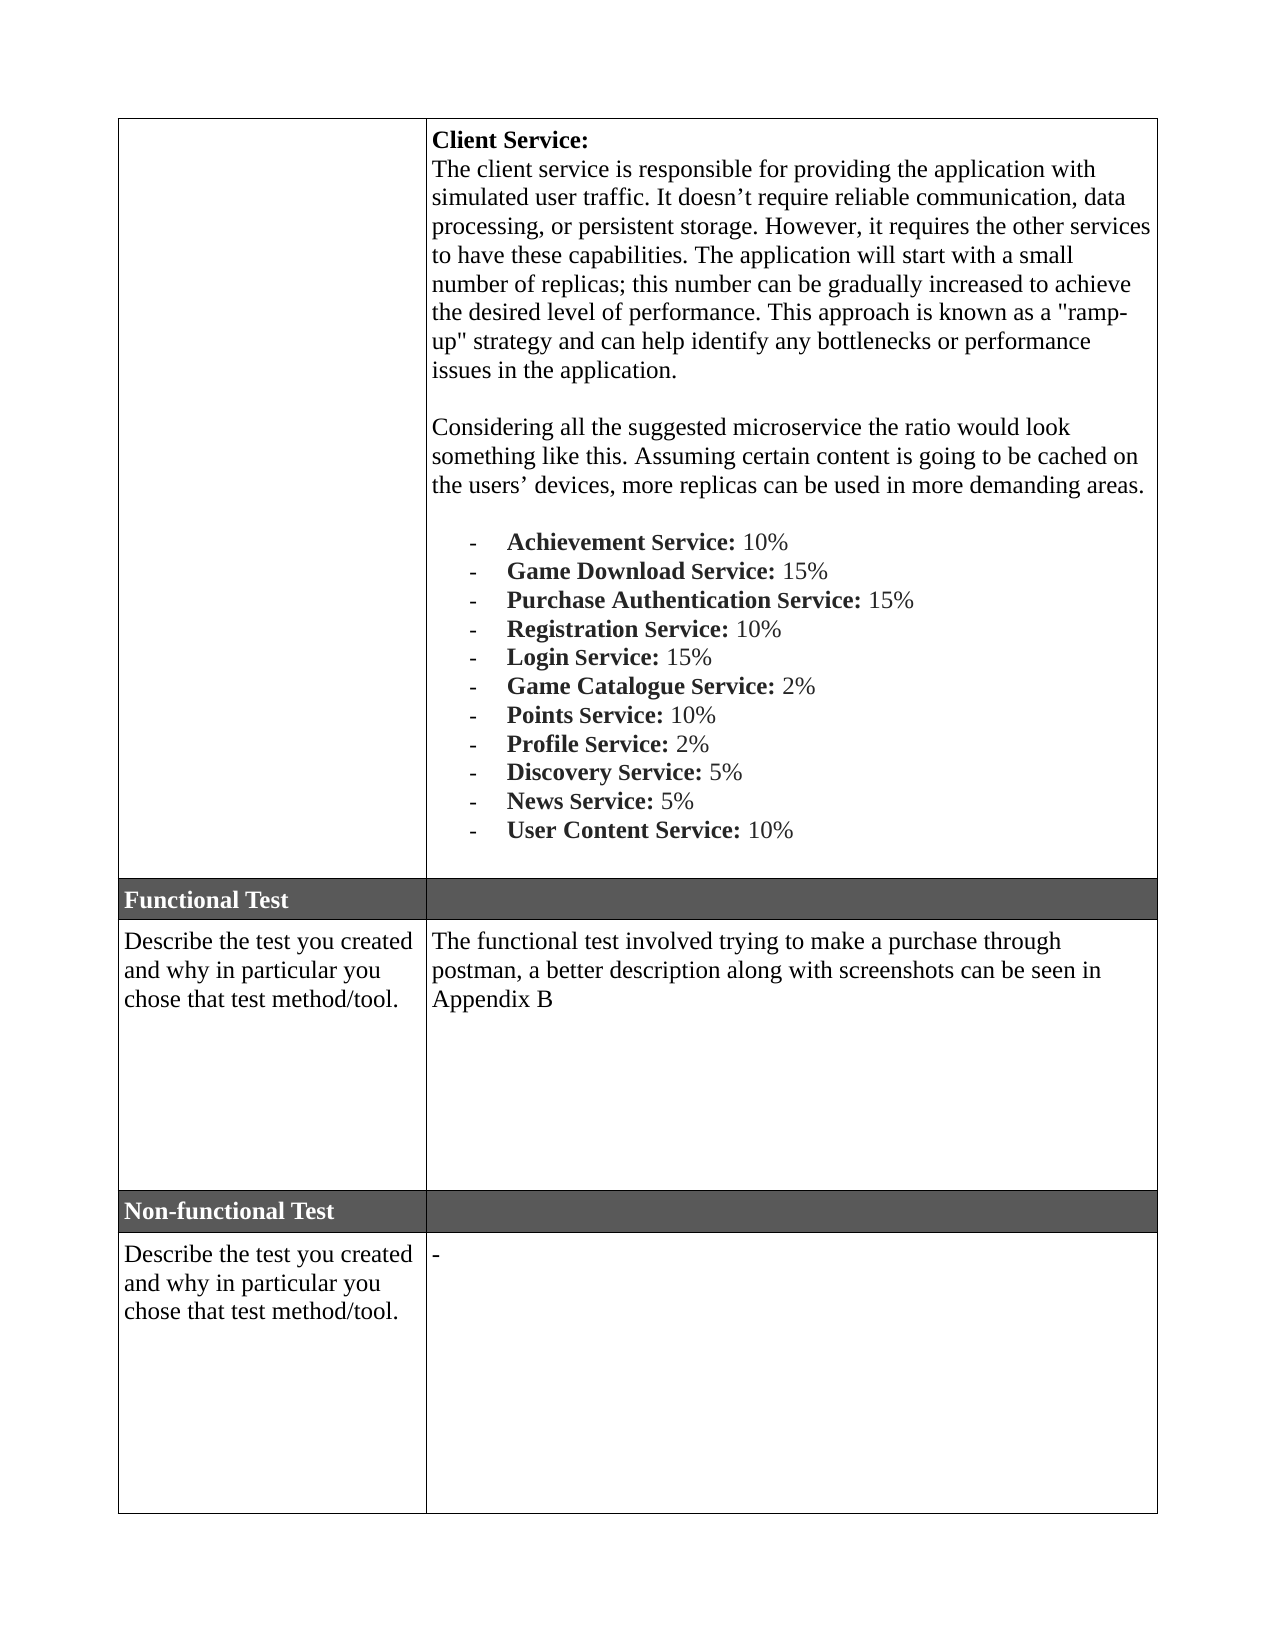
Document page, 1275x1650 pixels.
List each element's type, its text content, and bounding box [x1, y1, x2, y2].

table_cell [119, 119, 426, 878]
table_cell Non-functional Test [119, 1191, 426, 1232]
table_cell - [427, 1233, 1157, 1513]
table_cell [427, 879, 1157, 919]
table_cell [427, 1191, 1157, 1232]
table_cell The functional test involved trying to make a purchase through postman, a better description along with screenshots can be seen in Appendix B [427, 920, 1157, 1190]
table_cell Describe the test you created and why in particular you chose that test method/tool. [119, 920, 426, 1190]
table_cell Describe the test you created and why in particular you chose that test method/tool. [119, 1233, 426, 1513]
table_cell Functional Test [119, 879, 426, 919]
table_cell Client Service: The client service is responsible for providing the application with simulated user traffic. It doesn’t require reliable communication, data processing, or persistent storage. However, it requires the other services to have these capabilities. The application will start with a small number of replicas; this number can be gradually increased to achieve the desired level of performance. This approach is known as a "ramp-up" strategy and can help identify any bottlenecks or performance issues in the application. Considering all the suggested microservice the ratio would look something like this. Assuming certain content is going to be cached on the users’ devices, more replicas can be used in more demanding areas. Achievement Service: 10% Game Download Service: 15% Purchase Authentication Service: 15% Registration Service: 10% Login Service: 15% Game Catalogue Service: 2% Points Service: 10% Profile Service: 2% Discovery Service: 5% News Service: 5% User Content Service: 10% [427, 119, 1157, 878]
